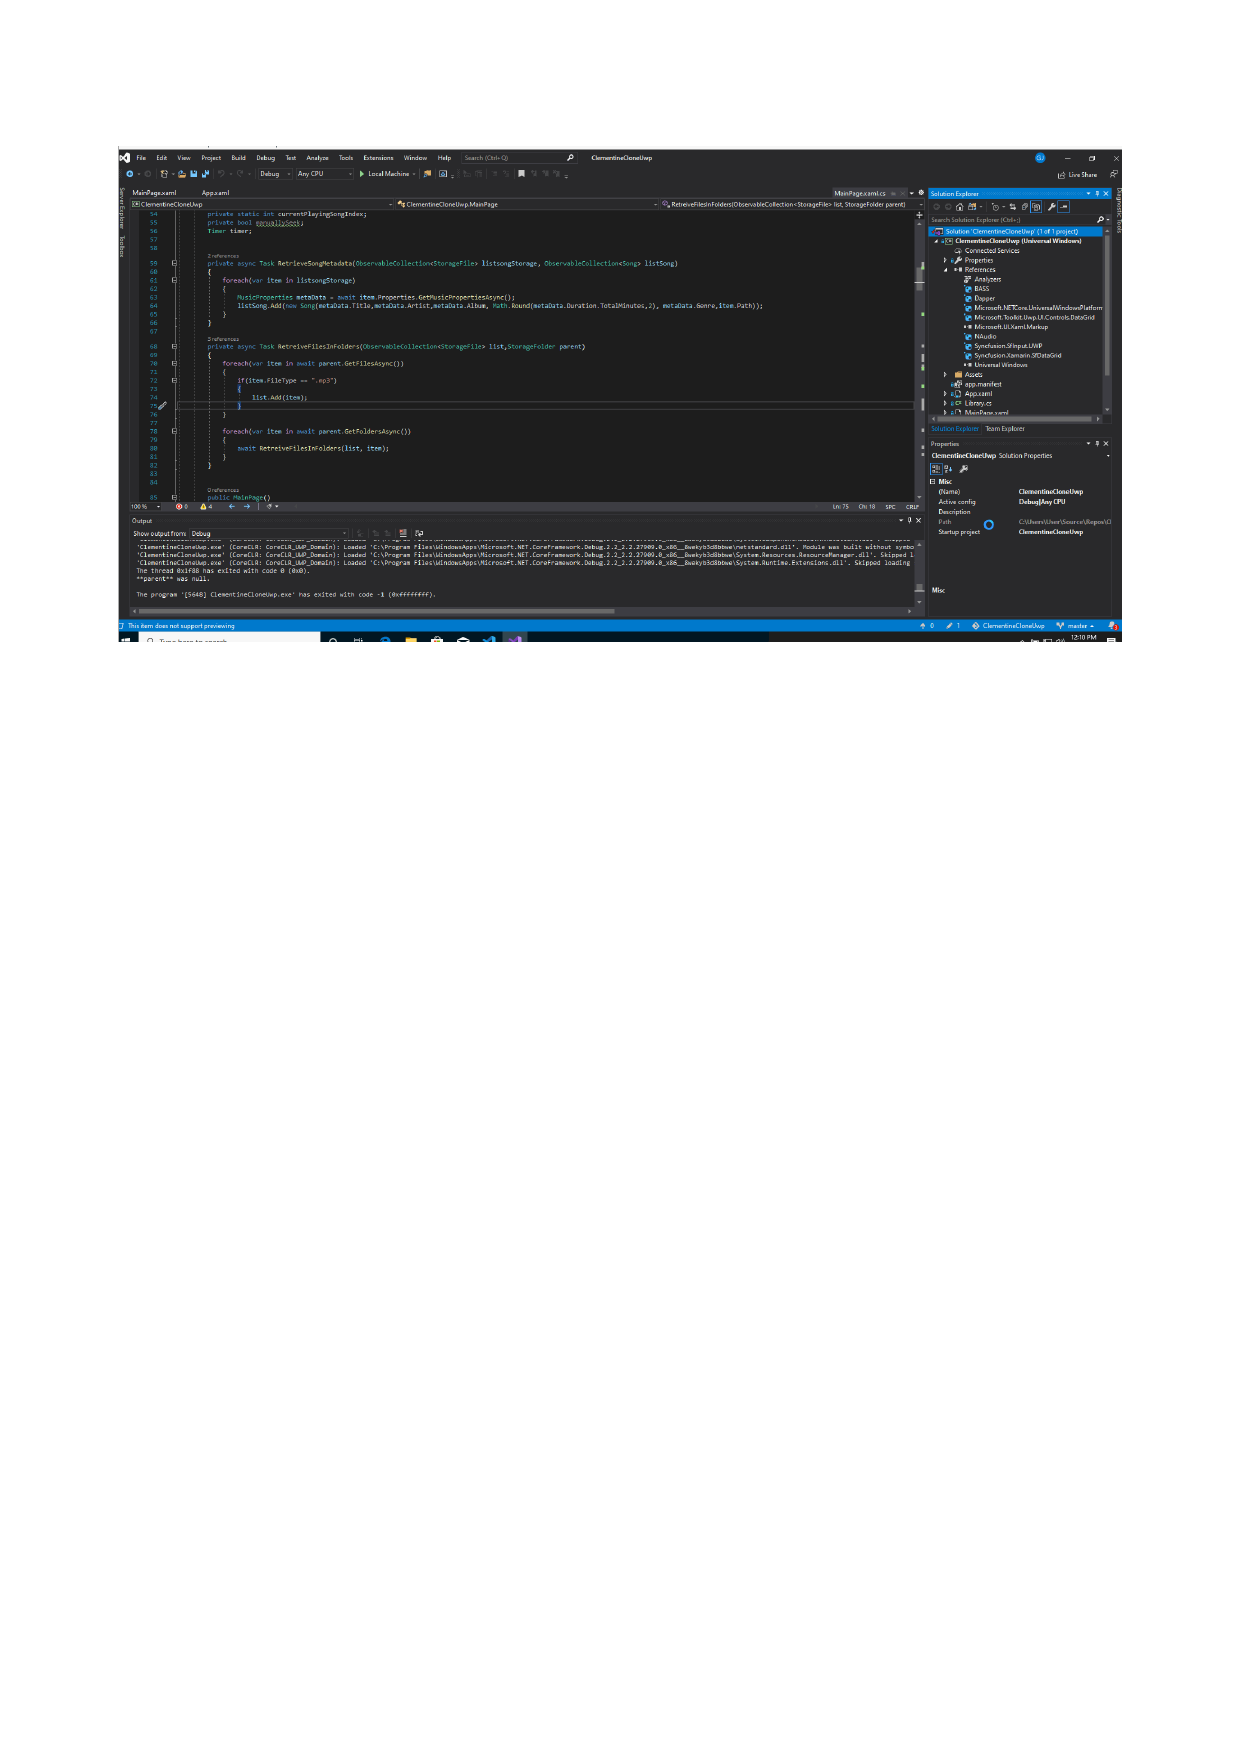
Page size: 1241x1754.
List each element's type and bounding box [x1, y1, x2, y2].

picture [118, 146, 1122, 642]
